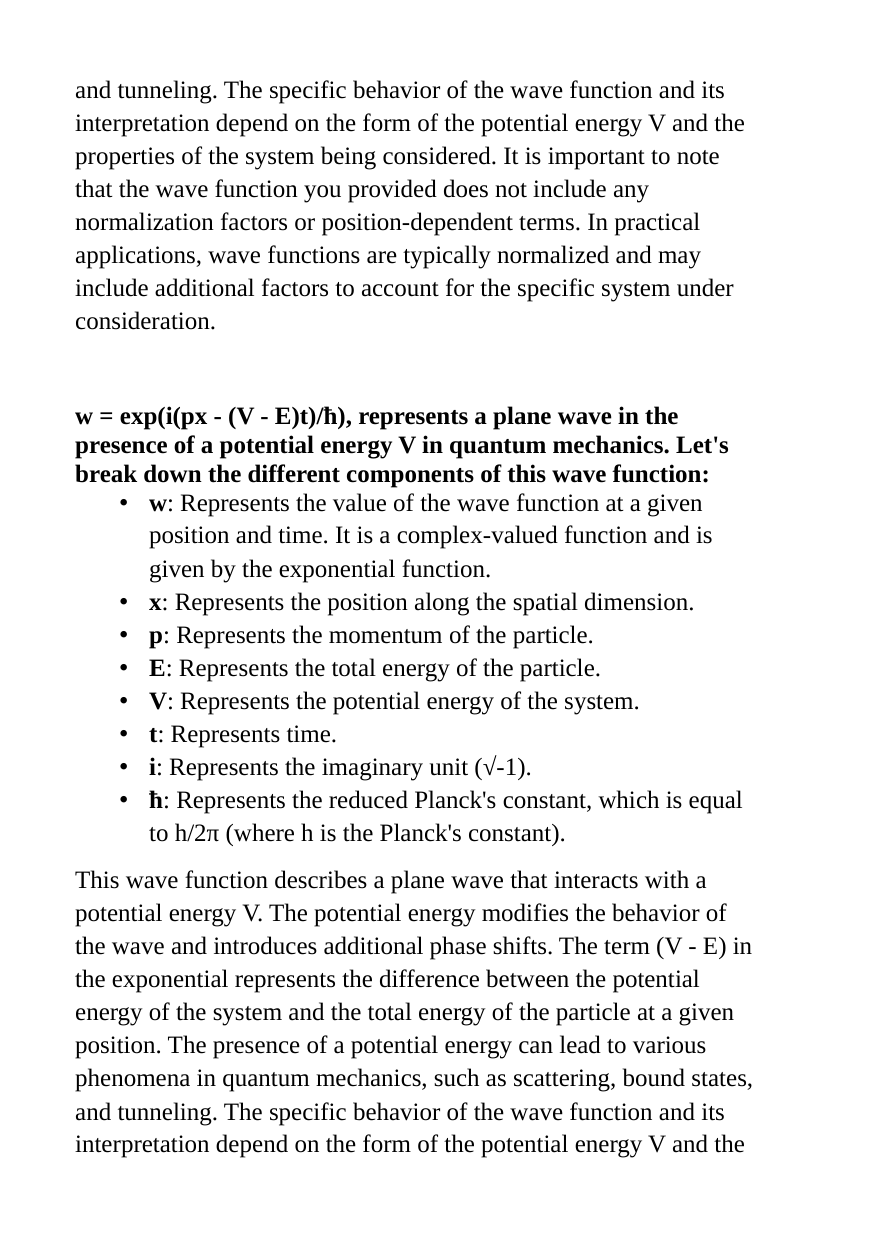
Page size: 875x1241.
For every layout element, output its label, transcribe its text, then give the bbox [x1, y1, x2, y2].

list x: Represents the position along the spatial dimension. [119, 587, 762, 615]
list p: Represents the momentum of the particle. [119, 620, 762, 648]
list V: Represents the potential energy of the system. [119, 686, 762, 714]
list i: Represents the imaginary unit (√-1). [119, 752, 762, 781]
text and tunneling. The specific behavior of the wave function and its interpretation depend on the form of the potential energy V and the properties of the system being considered. It is important to note that the wave function you provided does not include any normalization factors or position-dependent terms. In practical applications, wave functions are typically normalized and may include additional factors to account for the specific system under consideration. [75, 75, 762, 335]
list w: Represents the value of the wave function at a given position and time. It is a complex-valued function and is given by the exponential function. [119, 488, 762, 582]
text w = exp(i(px - (V - E)t)/ħ), represents a plane wave in the presence of a potential energy V in quantum mechanics. Let's break down the different components of this wave function: [75, 401, 762, 488]
text This wave function describes a plane wave that interacts with a potential energy V. The potential energy modifies the behavior of the wave and introduces additional phase shifts. The term (V - E) in the exponential represents the difference between the potential energy of the system and the total energy of the particle at a given position. The presence of a potential energy can lead to various phenomena in quantum mechanics, such as scattering, bound states, and tunneling. The specific behavior of the wave function and its interpretation depend on the form of the potential energy V and the [75, 865, 762, 1158]
list ħ: Represents the reduced Planck's constant, which is equal to h/2π (where h is the Planck's constant). [119, 785, 762, 847]
list t: Represents time. [119, 719, 762, 747]
list E: Represents the total energy of the particle. [119, 653, 762, 681]
